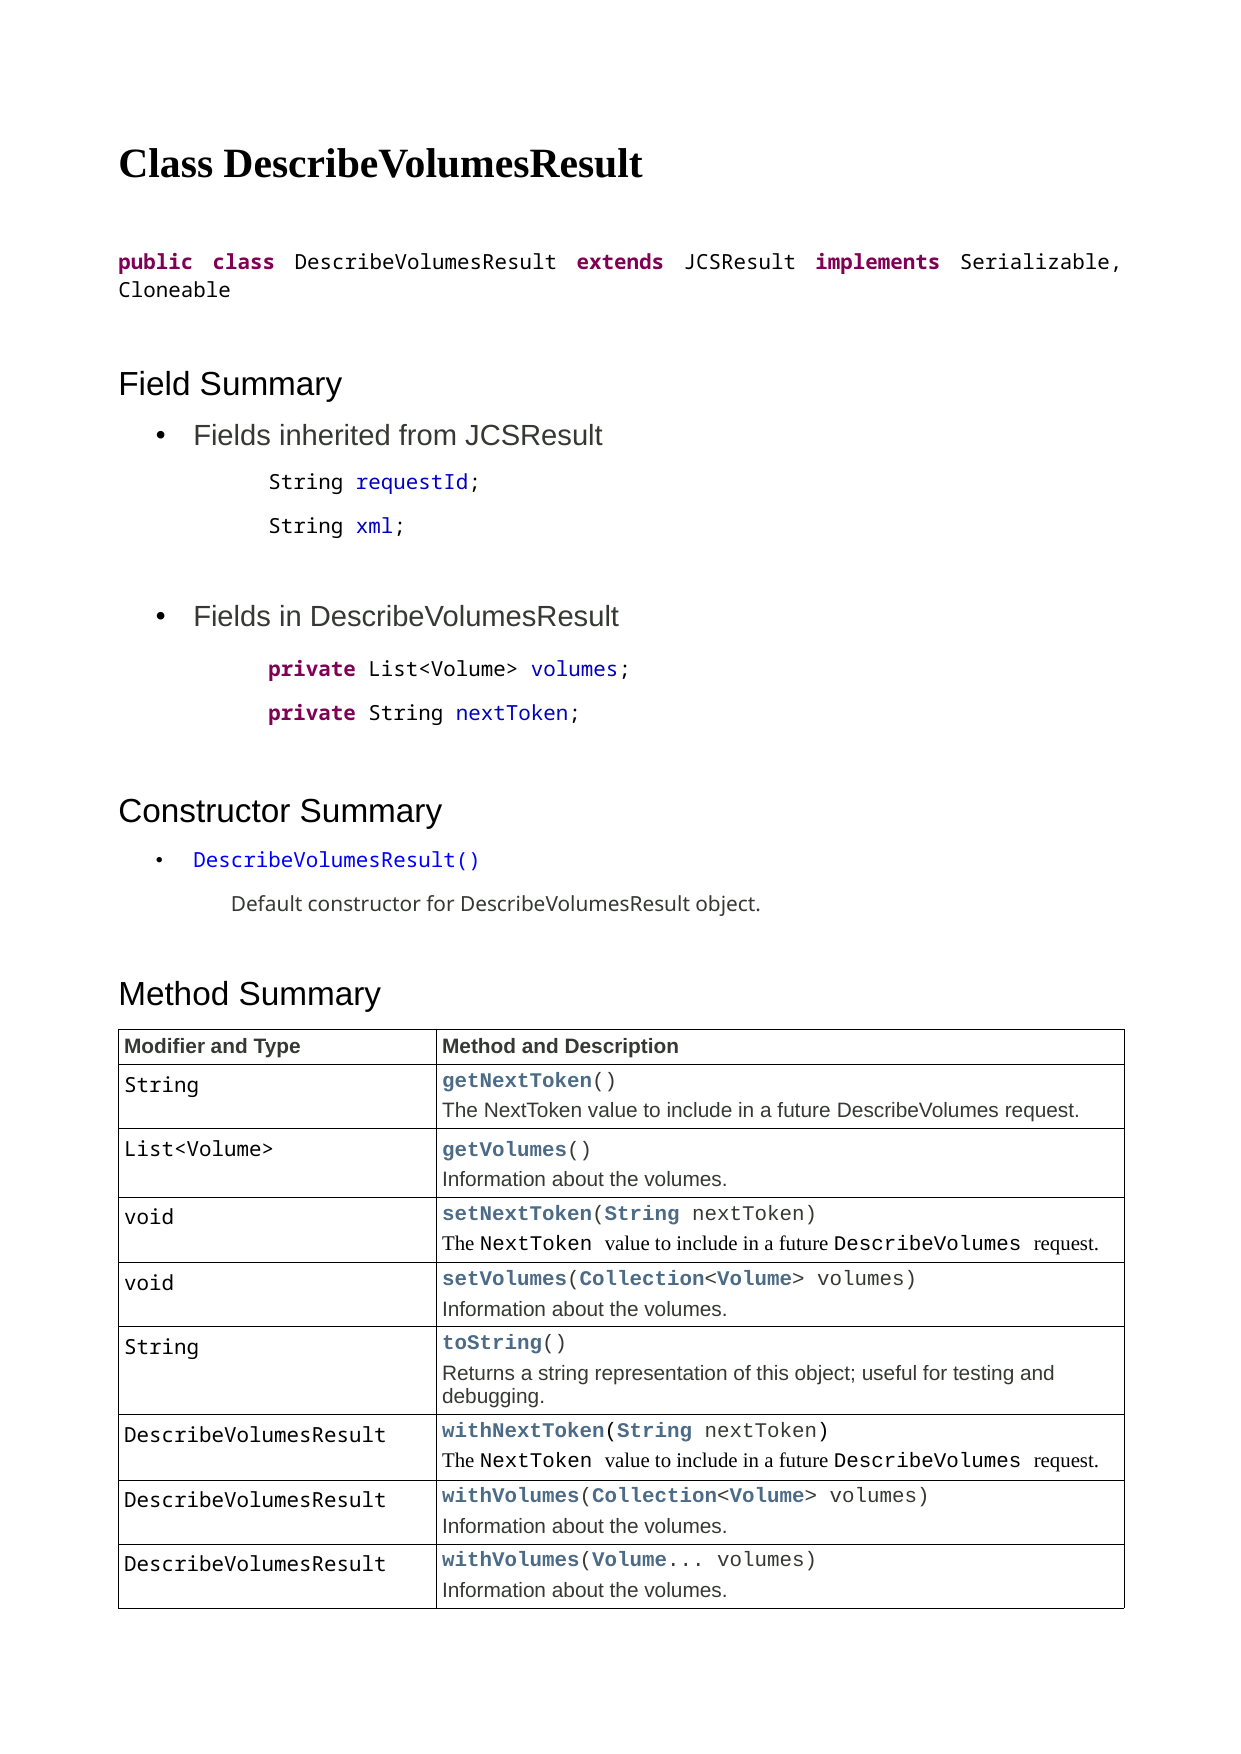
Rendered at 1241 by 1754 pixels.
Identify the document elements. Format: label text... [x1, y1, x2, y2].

table_cell setVolumes(Collection<Volume> volumes) Information about the volumes. [437, 1263, 1124, 1326]
table_cell DescribeVolumesResult [119, 1415, 436, 1480]
table_cell withNextToken(String nextToken) The NextToken value to include in a future DescribeVolumes request. [437, 1415, 1124, 1480]
subtitle Fields in DescribeVolumesResult [156, 599, 1122, 633]
subtitle Method Summary [118, 974, 1122, 1013]
subtitle private String nextToken; [118, 698, 1122, 726]
subtitle String xml; [231, 511, 1122, 540]
table_header Modifier and Type [119, 1030, 436, 1064]
subtitle private List<Volume> volumes; [118, 649, 1122, 682]
table_cell DescribeVolumesResult [119, 1545, 436, 1607]
table_header Method and Description [437, 1030, 1124, 1064]
subtitle Fields inherited from JCSResult [156, 418, 1122, 452]
list Default constructor for DescribeVolumesResult object. [193, 889, 1122, 918]
table_cell List<Volume> [119, 1129, 436, 1197]
table_cell withVolumes(Collection<Volume> volumes) Information about the volumes. [437, 1481, 1124, 1543]
table_cell getNextToken() The NextToken value to include in a future DescribeVolumes request. [437, 1065, 1124, 1128]
subtitle String requestId; [231, 467, 1122, 496]
table_cell toString() Returns a string representation of this object; useful for testing and debugging. [437, 1327, 1124, 1414]
list DescribeVolumesResult() [156, 845, 1122, 874]
subtitle Class DescribeVolumesResult [118, 139, 1122, 187]
table_cell getVolumes() Information about the volumes. [437, 1129, 1124, 1197]
table_cell setNextToken(String nextToken) The NextToken value to include in a future DescribeVolumes request. [437, 1198, 1124, 1262]
table_cell void [119, 1263, 436, 1326]
subtitle Constructor Summary [118, 791, 1122, 829]
table_cell String [119, 1327, 436, 1414]
table_cell String [119, 1065, 436, 1128]
text public class DescribeVolumesResult extends JCSResult implements Serializable, Cloneable [118, 247, 1122, 304]
subtitle Field Summary [118, 364, 1122, 402]
table_cell withVolumes(Volume... volumes) Information about the volumes. [437, 1545, 1124, 1607]
table_cell DescribeVolumesResult [119, 1481, 436, 1543]
table_cell void [119, 1198, 436, 1262]
